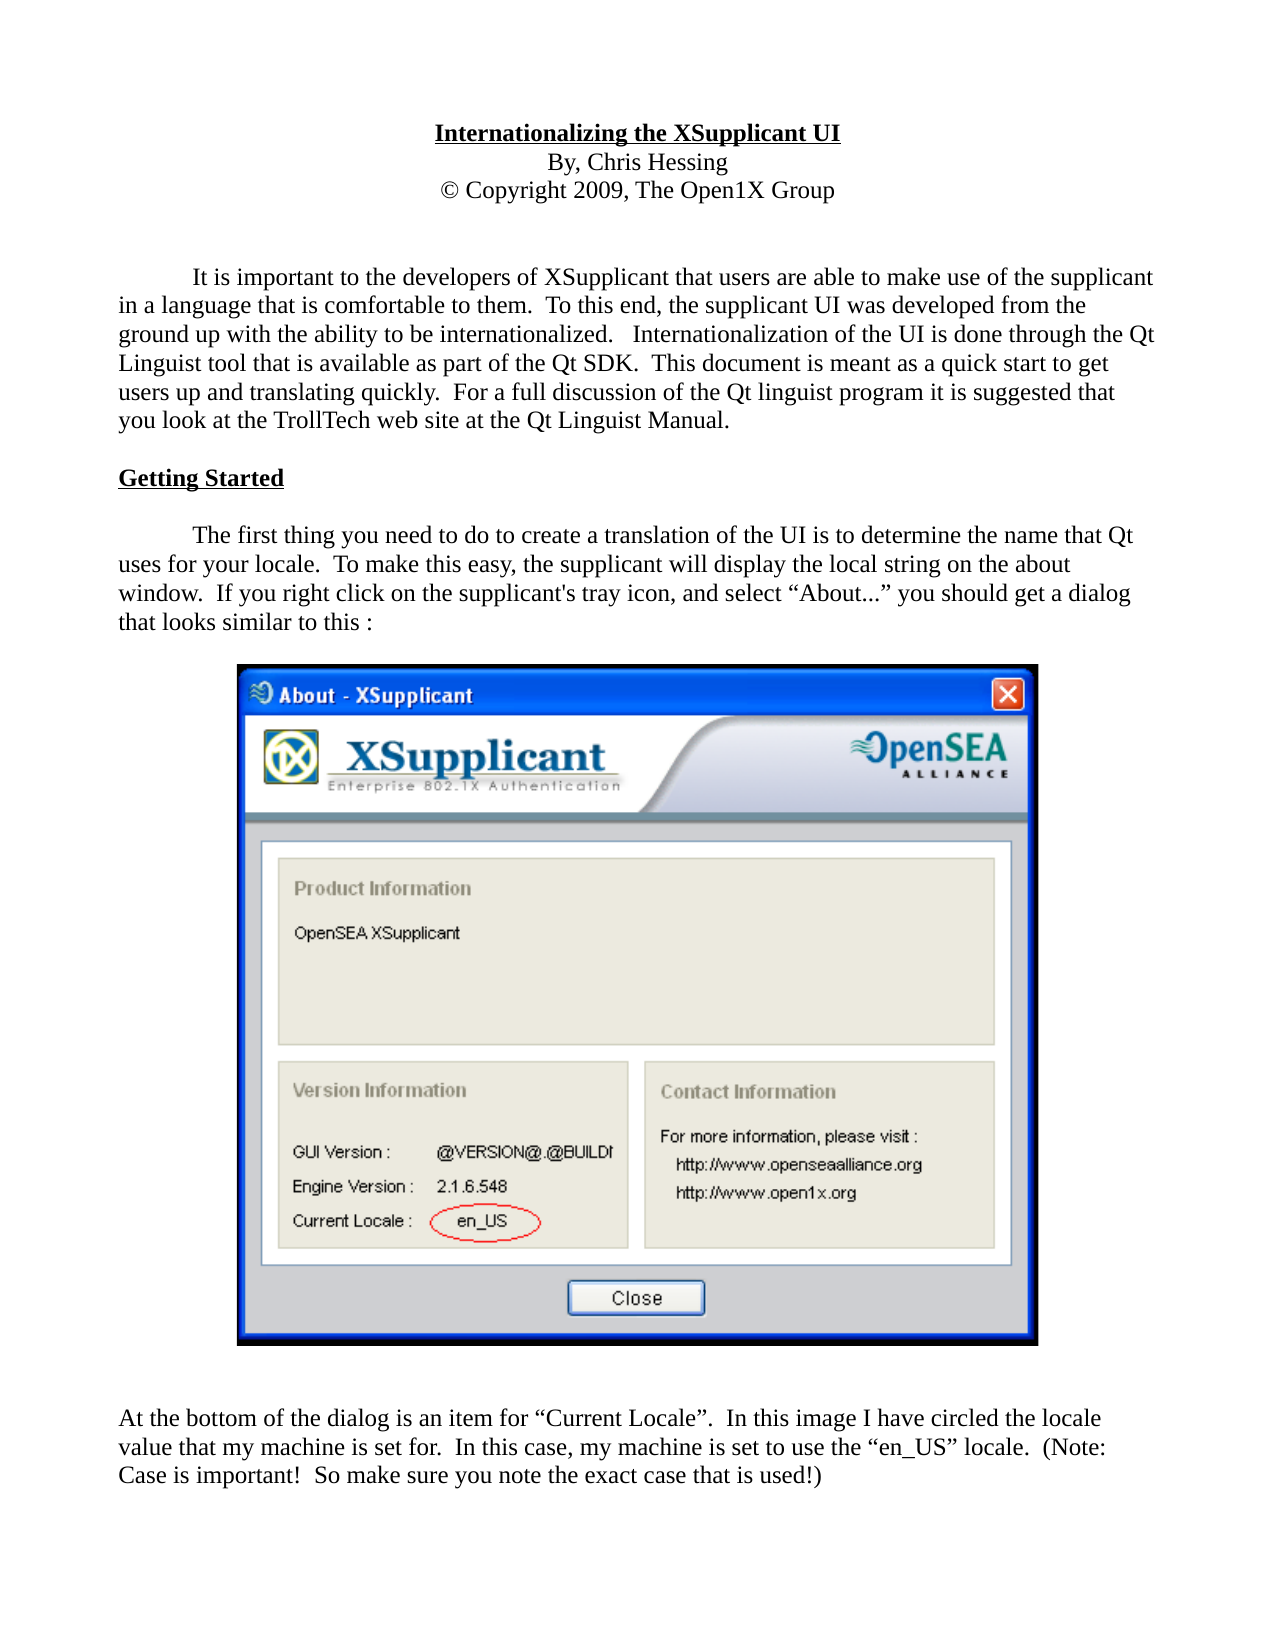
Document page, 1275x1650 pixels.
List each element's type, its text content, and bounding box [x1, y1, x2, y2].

text Internationalizing the XSupplicant UI [118, 118, 1157, 147]
picture [236, 664, 1039, 1346]
text The first thing you need to do to create a translation of the UI is to determine the name that Qt uses for your locale. To make this easy, the supplicant will display the local string on the about window. If you right click on the supplicant's tray icon, and select “About...” you should get a dialog that looks similar to this : [118, 521, 1157, 636]
text It is important to the developers of XSupplicant that users are able to make use of the supplicant in a language that is comfortable to them. To this end, the supplicant UI was developed from the ground up with the ability to be internationalized. Internationalization of the UI is done through the Qt Linguist tool that is available as part of the Qt SDK. This document is meant as a quick start to get users up and translating quickly. For a full discussion of the Qt linguist program it is suggested that you look at the TrollTech web site at the Qt Linguist Manual. [118, 262, 1157, 434]
text At the bottom of the dialog is an item for “Current Locale”. In this image I have circled the locale value that my machine is set for. In this case, my machine is set to use the “en_US” locale. (Note: Case is important! So make sure you note the exact case that is used!) [118, 1403, 1157, 1489]
text Getting Started [118, 463, 1157, 492]
text By, Chris Hessing [118, 147, 1157, 176]
text © Copyright 2009, The Open1X Group [118, 176, 1157, 204]
